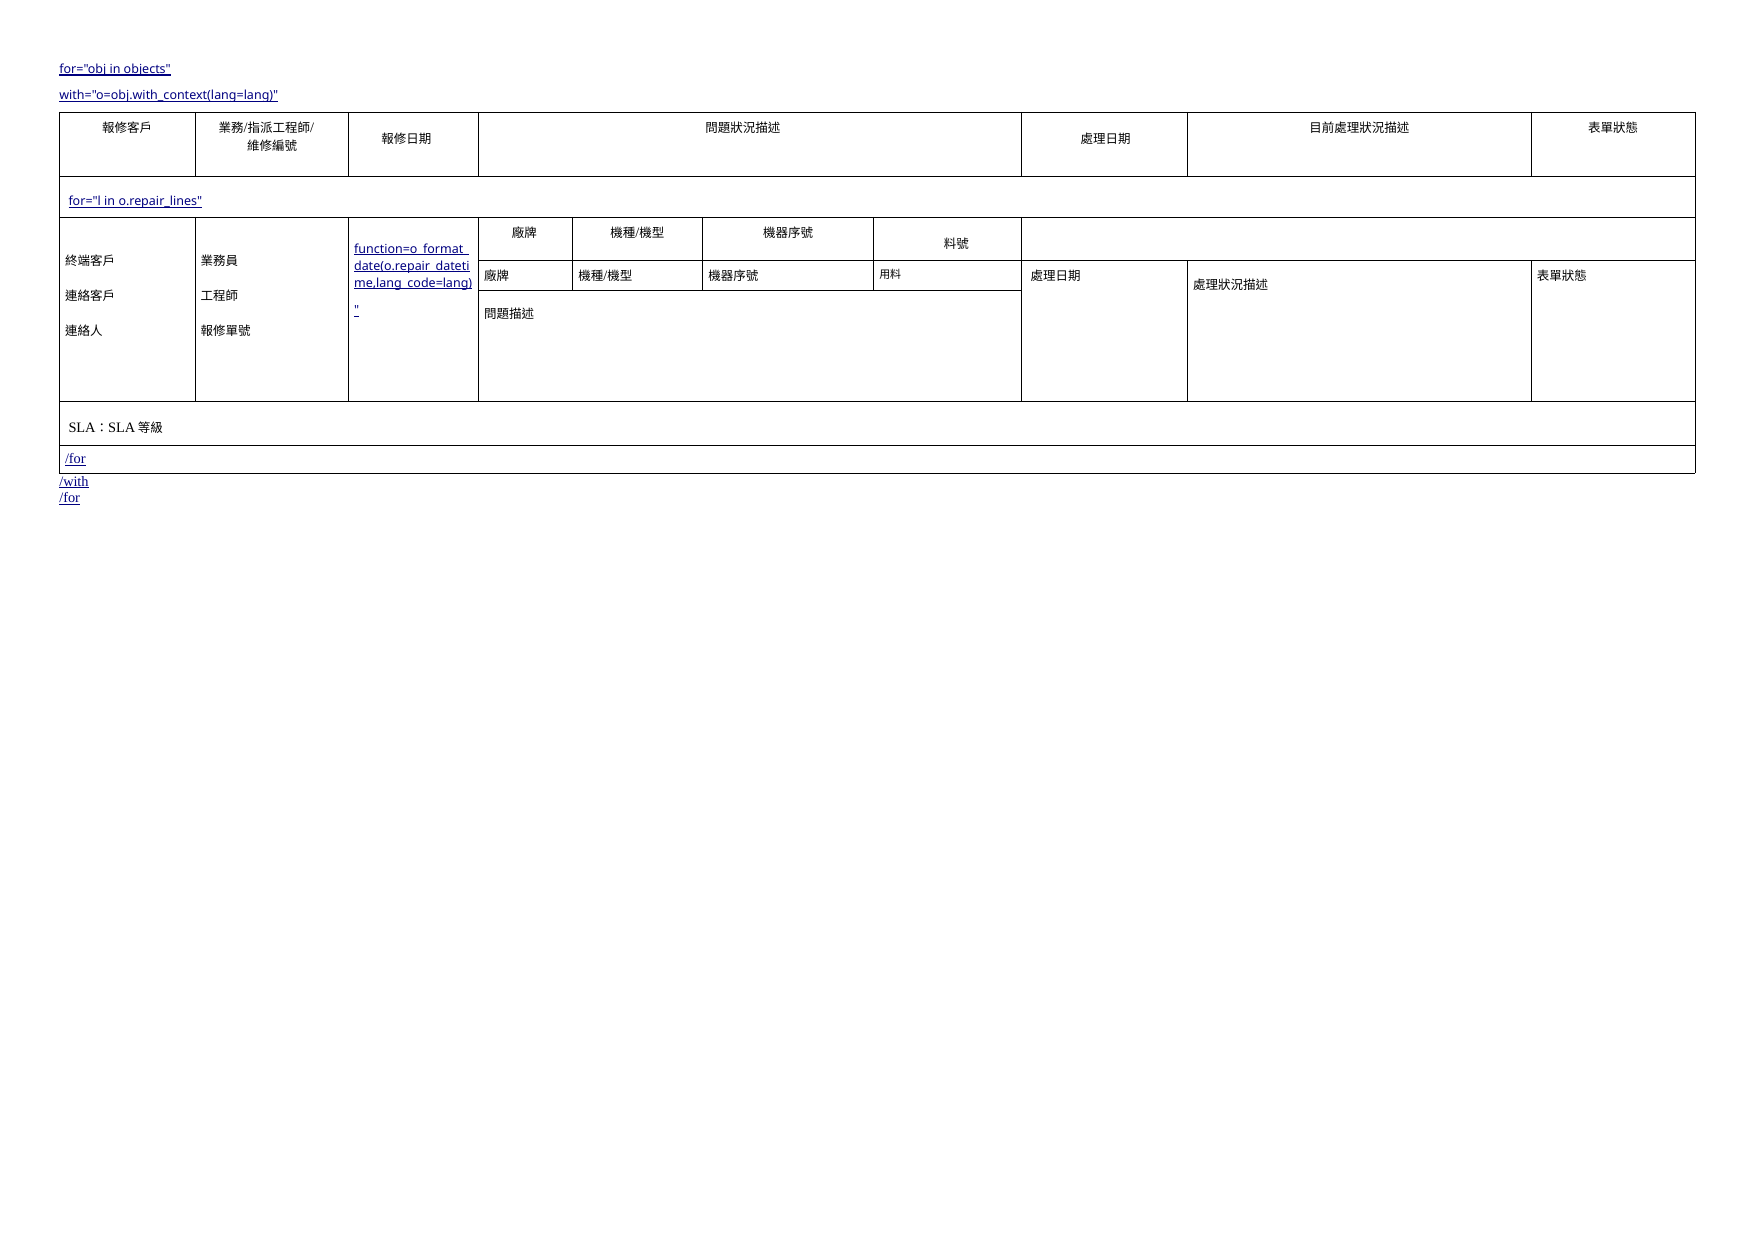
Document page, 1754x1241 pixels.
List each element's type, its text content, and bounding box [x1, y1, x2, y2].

table_cell 用料 [874, 261, 1021, 290]
table_cell 問題描述 [479, 291, 1021, 401]
table_cell SLA：SLA等級 [60, 402, 1695, 445]
table_cell 機器序號 [703, 261, 873, 290]
table_header 業務/指派工程師/ 維修編號 [196, 113, 348, 176]
table_header 表單狀態 [1532, 113, 1695, 176]
text /for [59, 489, 1695, 506]
table_cell function=o_format_date(o.repair_datetime,lang_code=lang)" [349, 218, 478, 401]
table_cell [1022, 218, 1695, 260]
text for="obj in objects" [59, 59, 1695, 77]
text /with [59, 474, 1695, 489]
table_cell 廠牌 [479, 218, 572, 260]
table_cell for="l in o.repair_lines" [60, 177, 1695, 217]
table_header 問題狀況描述 [479, 113, 1021, 176]
table_header 處理日期 [1022, 113, 1187, 176]
table_cell 料號 [874, 218, 1021, 260]
table_header 報修客戶 [60, 113, 195, 176]
table_cell 處理狀況描述 [1188, 261, 1531, 401]
table_header 目前處理狀況描述 [1188, 113, 1531, 176]
table_cell 終端客戶 連絡客戶 連絡人 [60, 218, 195, 401]
table_cell /for [60, 446, 1695, 473]
table_cell 業務員 工程師 報修單號 [196, 218, 348, 401]
table_cell 機器序號 [703, 218, 873, 260]
text with="o=obj.with_context(lang=lang)" [59, 85, 1695, 103]
table_cell 機種/機型 [573, 261, 702, 290]
table_cell 機種/機型 [573, 218, 702, 260]
table_cell 廠牌 [479, 261, 572, 290]
table_cell 處理日期 [1022, 261, 1187, 401]
table_header 報修日期 [349, 113, 478, 176]
table_cell 表單狀態 [1532, 261, 1695, 401]
